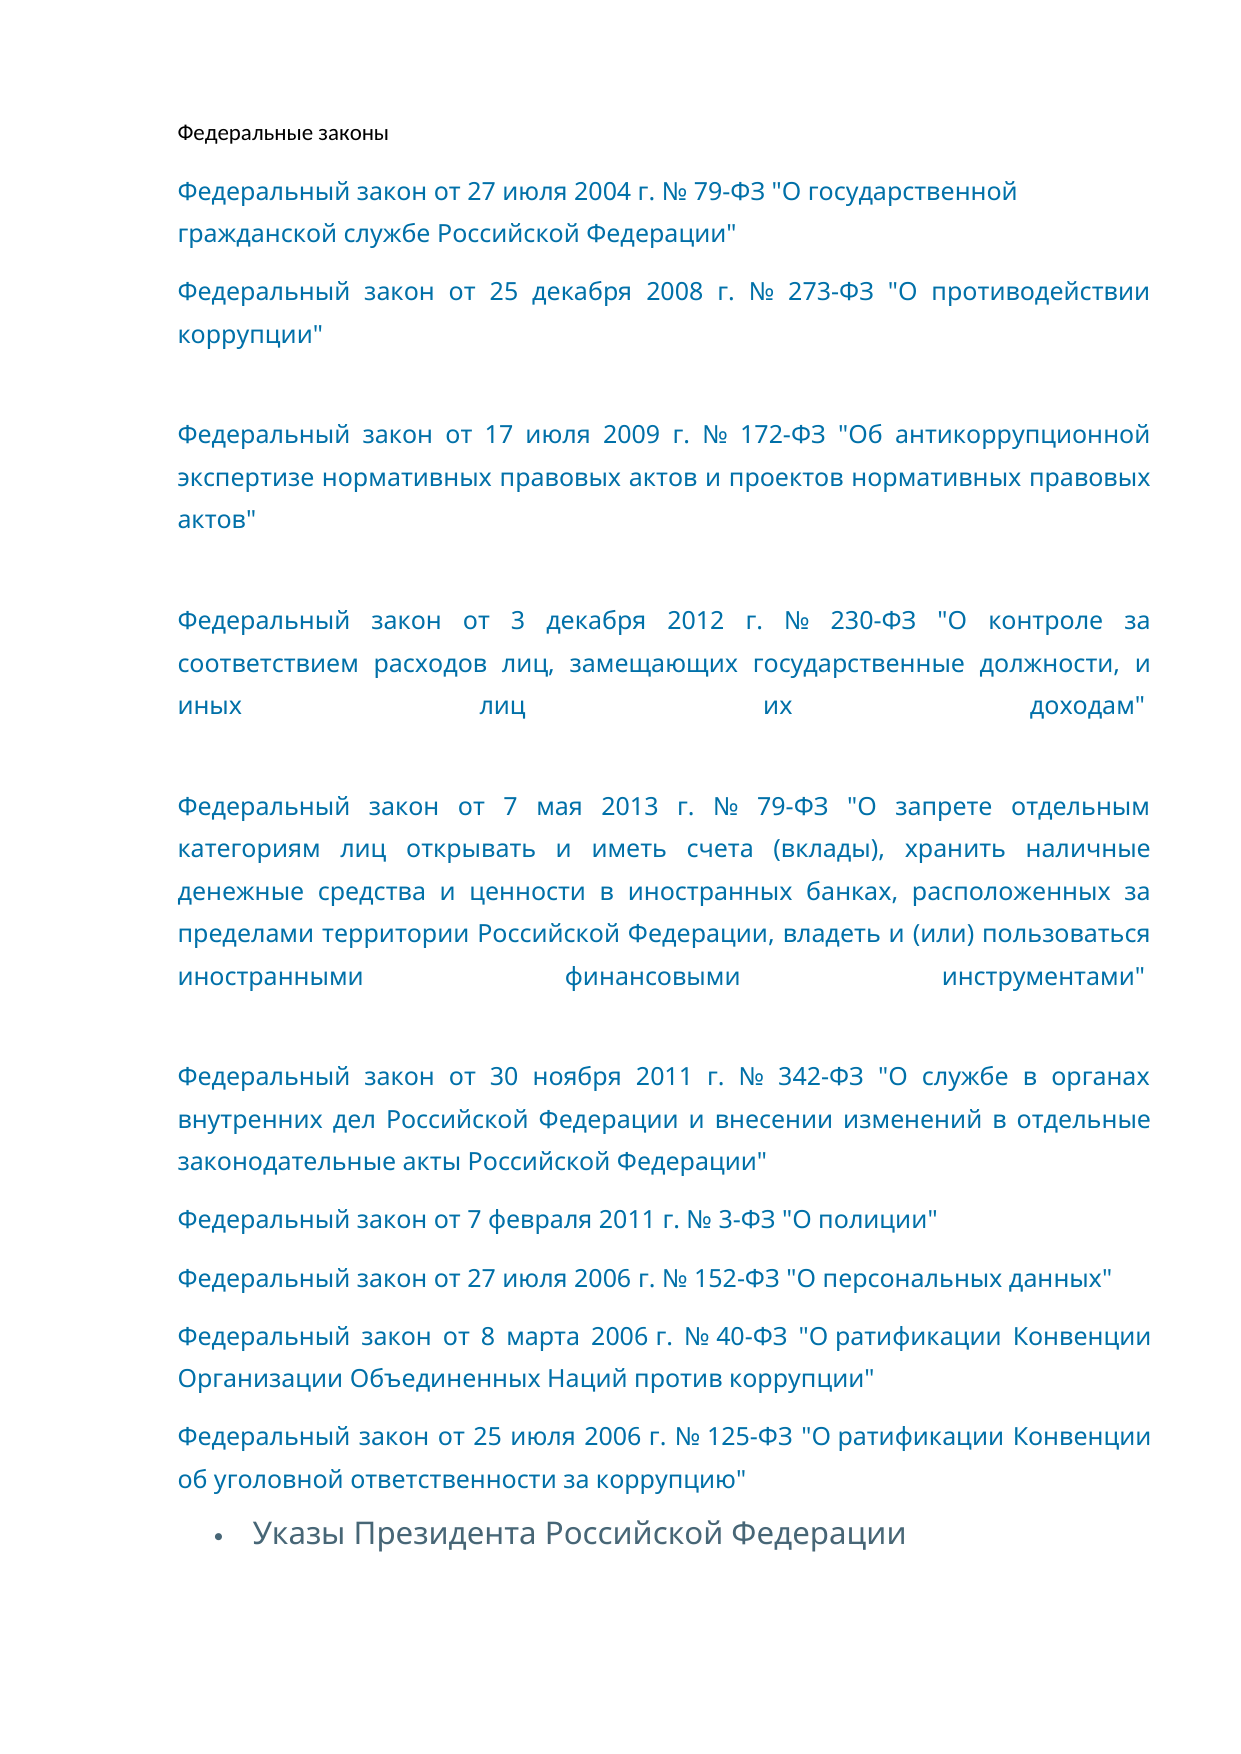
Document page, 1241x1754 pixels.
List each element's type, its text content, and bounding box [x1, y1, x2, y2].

text Федеральный закон от 27 июля 2006 г. № 152-ФЗ "О персональных данных" [177, 1252, 1152, 1294]
text Федеральный закон от 30 ноября 2011 г. № 342-ФЗ "О службе в органах внутренних дел Российской Федерации и внесении изменений в отдельные законодательные акты Российской Федерации" [177, 1051, 1152, 1178]
text Федеральный закон от 3 декабря 2012 г. № 230-ФЗ "О контроле за соответствием расходов лиц, замещающих государственные должности, и иных лиц их доходам" [177, 594, 1152, 764]
text Федеральный закон от 25 декабря 2008 г. № 273-ФЗ "О противодействии коррупции" [177, 266, 1152, 393]
subtitle Указы Президента Российской Федерации [215, 1511, 1152, 1554]
text Федеральный закон от 7 мая 2013 г. № 79-ФЗ "О запрете отдельным категориям лиц открывать и иметь счета (вклады), хранить наличные денежные средства и ценности в иностранных банках, расположенных за пределами территории Российской Федерации, владеть и (или) пользоваться иностранными финансовыми инструментами" [177, 780, 1152, 1035]
text Федеральные законы [177, 118, 1152, 146]
text Федеральный закон от 27 июля 2004 г. № 79-ФЗ "О государственной гражданской службе Российской Федерации" [177, 165, 1152, 250]
text Федеральный закон от 8 марта 2006 г. № 40-ФЗ "О ратификации Конвенции Организации Объединенных Наций против коррупции" [177, 1310, 1152, 1395]
text Федеральный закон от 25 июля 2006 г. № 125-ФЗ "О ратификации Конвенции об уголовной ответственности за коррупцию" [177, 1411, 1152, 1496]
text Федеральный закон от 7 февраля 2011 г. № 3-ФЗ "О полиции" [177, 1194, 1152, 1236]
text Федеральный закон от 17 июля 2009 г. № 172-ФЗ "Об антикоррупционной экспертизе нормативных правовых актов и проектов нормативных правовых актов" [177, 409, 1152, 579]
